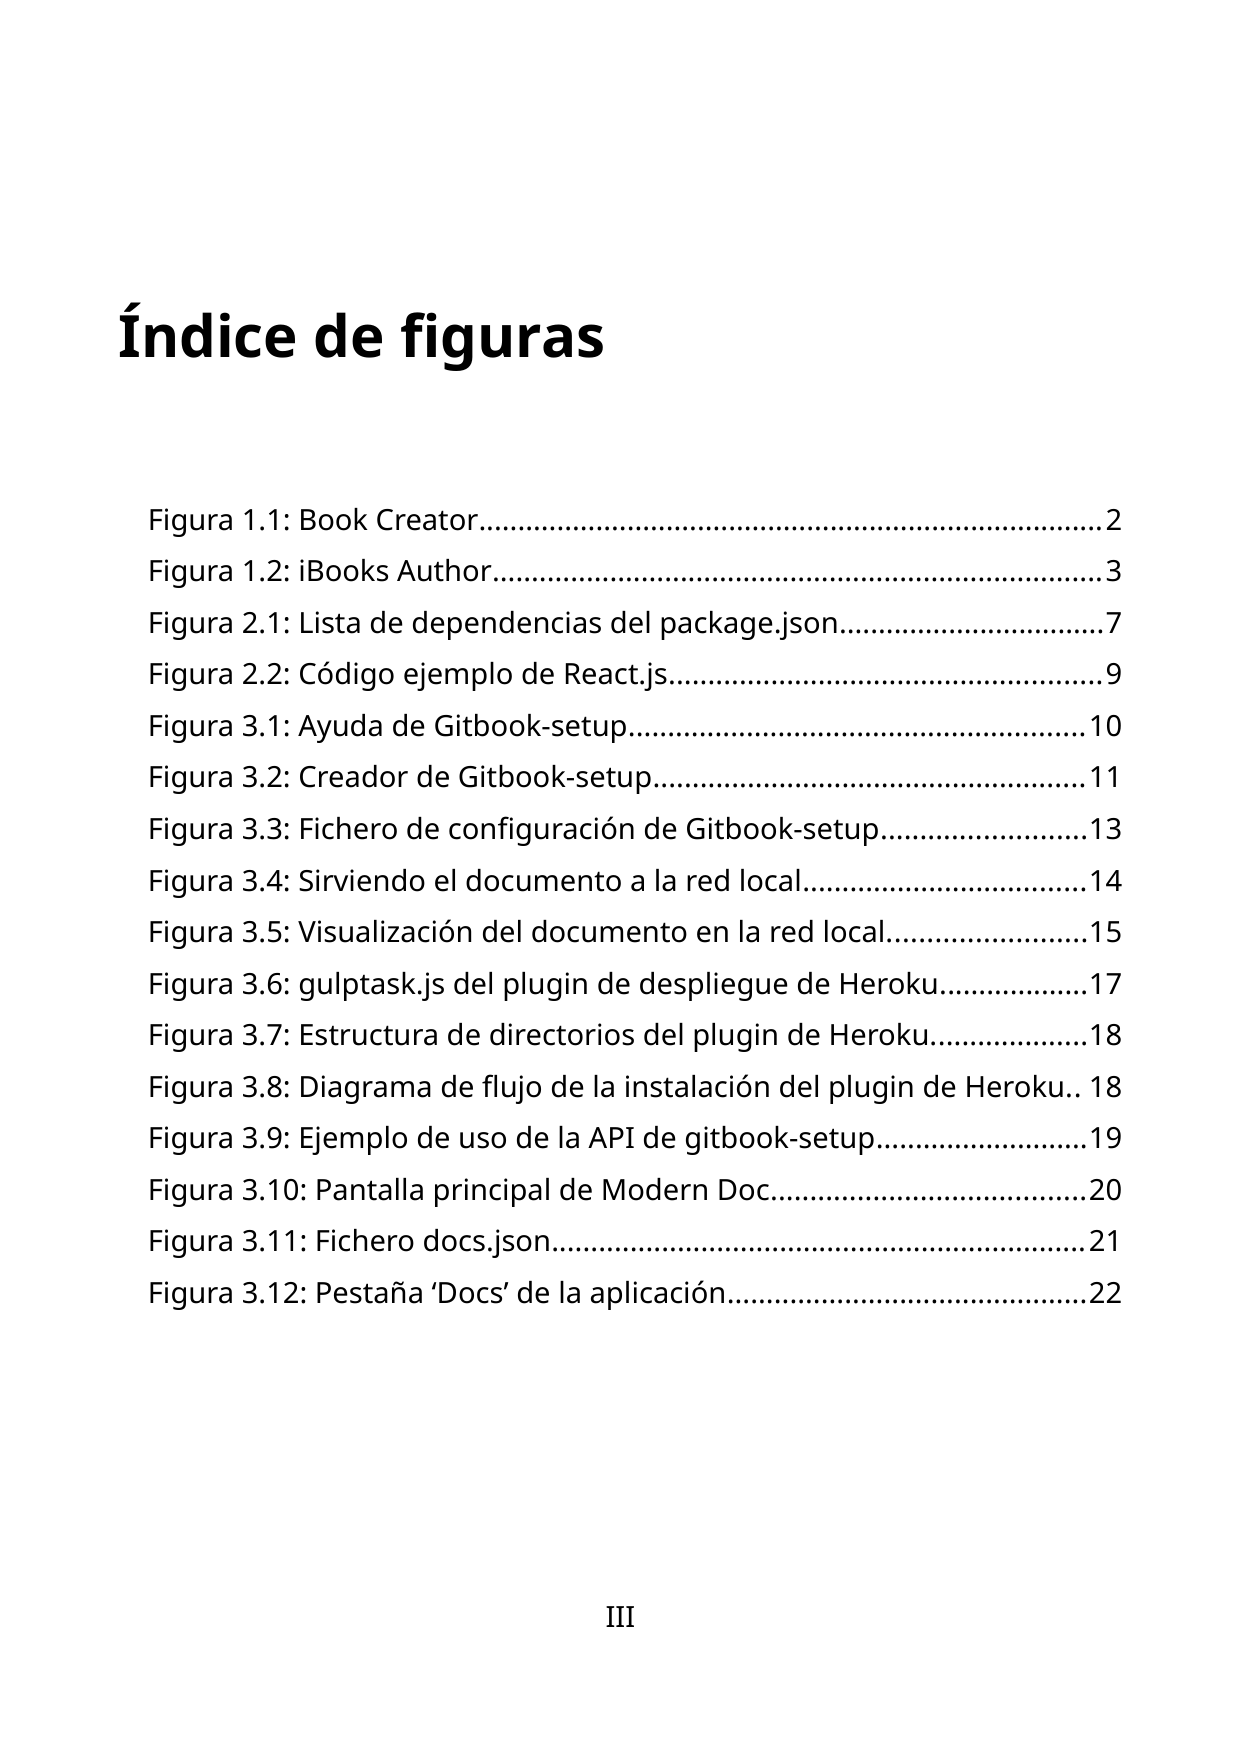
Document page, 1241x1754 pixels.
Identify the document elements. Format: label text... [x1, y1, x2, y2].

text Figura 3.6: gulptask.js del plugin de despliegue de Heroku. 17 [148, 963, 1122, 1003]
text Figura 2.1: Lista de dependencias del package.json 7 [148, 602, 1122, 642]
text Figura 3.10: Pantalla principal de Modern Doc 20 [148, 1169, 1122, 1209]
text Figura 3.8: Diagrama de flujo de la instalación del plugin de Heroku. 18 [148, 1066, 1122, 1106]
text Figura 3.4: Sirviendo el documento a la red local 14 [148, 860, 1122, 899]
text Figura 3.12: Pestaña ‘Docs’ de la aplicación 22 [148, 1272, 1122, 1312]
text Figura 3.2: Creador de Gitbook-setup 11 [148, 757, 1122, 796]
text Figura 3.9: Ejemplo de uso de la API de gitbook-setup 19 [148, 1118, 1122, 1157]
text Figura 3.5: Visualización del documento en la red local. 15 [148, 911, 1122, 951]
text Figura 3.1: Ayuda de Gitbook-setup 10 [148, 705, 1122, 745]
text Figura 1.1: Book Creator 2 [148, 499, 1122, 538]
text Figura 3.3: Fichero de configuración de Gitbook-setup 13 [148, 808, 1122, 848]
text Figura 3.11: Fichero docs.json 21 [148, 1221, 1122, 1260]
text Figura 3.7: Estructura de directorios del plugin de Heroku. 18 [148, 1014, 1122, 1054]
text Figura 2.2: Código ejemplo de React.js 9 [148, 653, 1122, 693]
text Figura 1.2: iBooks Author 3 [148, 550, 1122, 590]
subtitle Índice de figuras [118, 295, 1122, 375]
